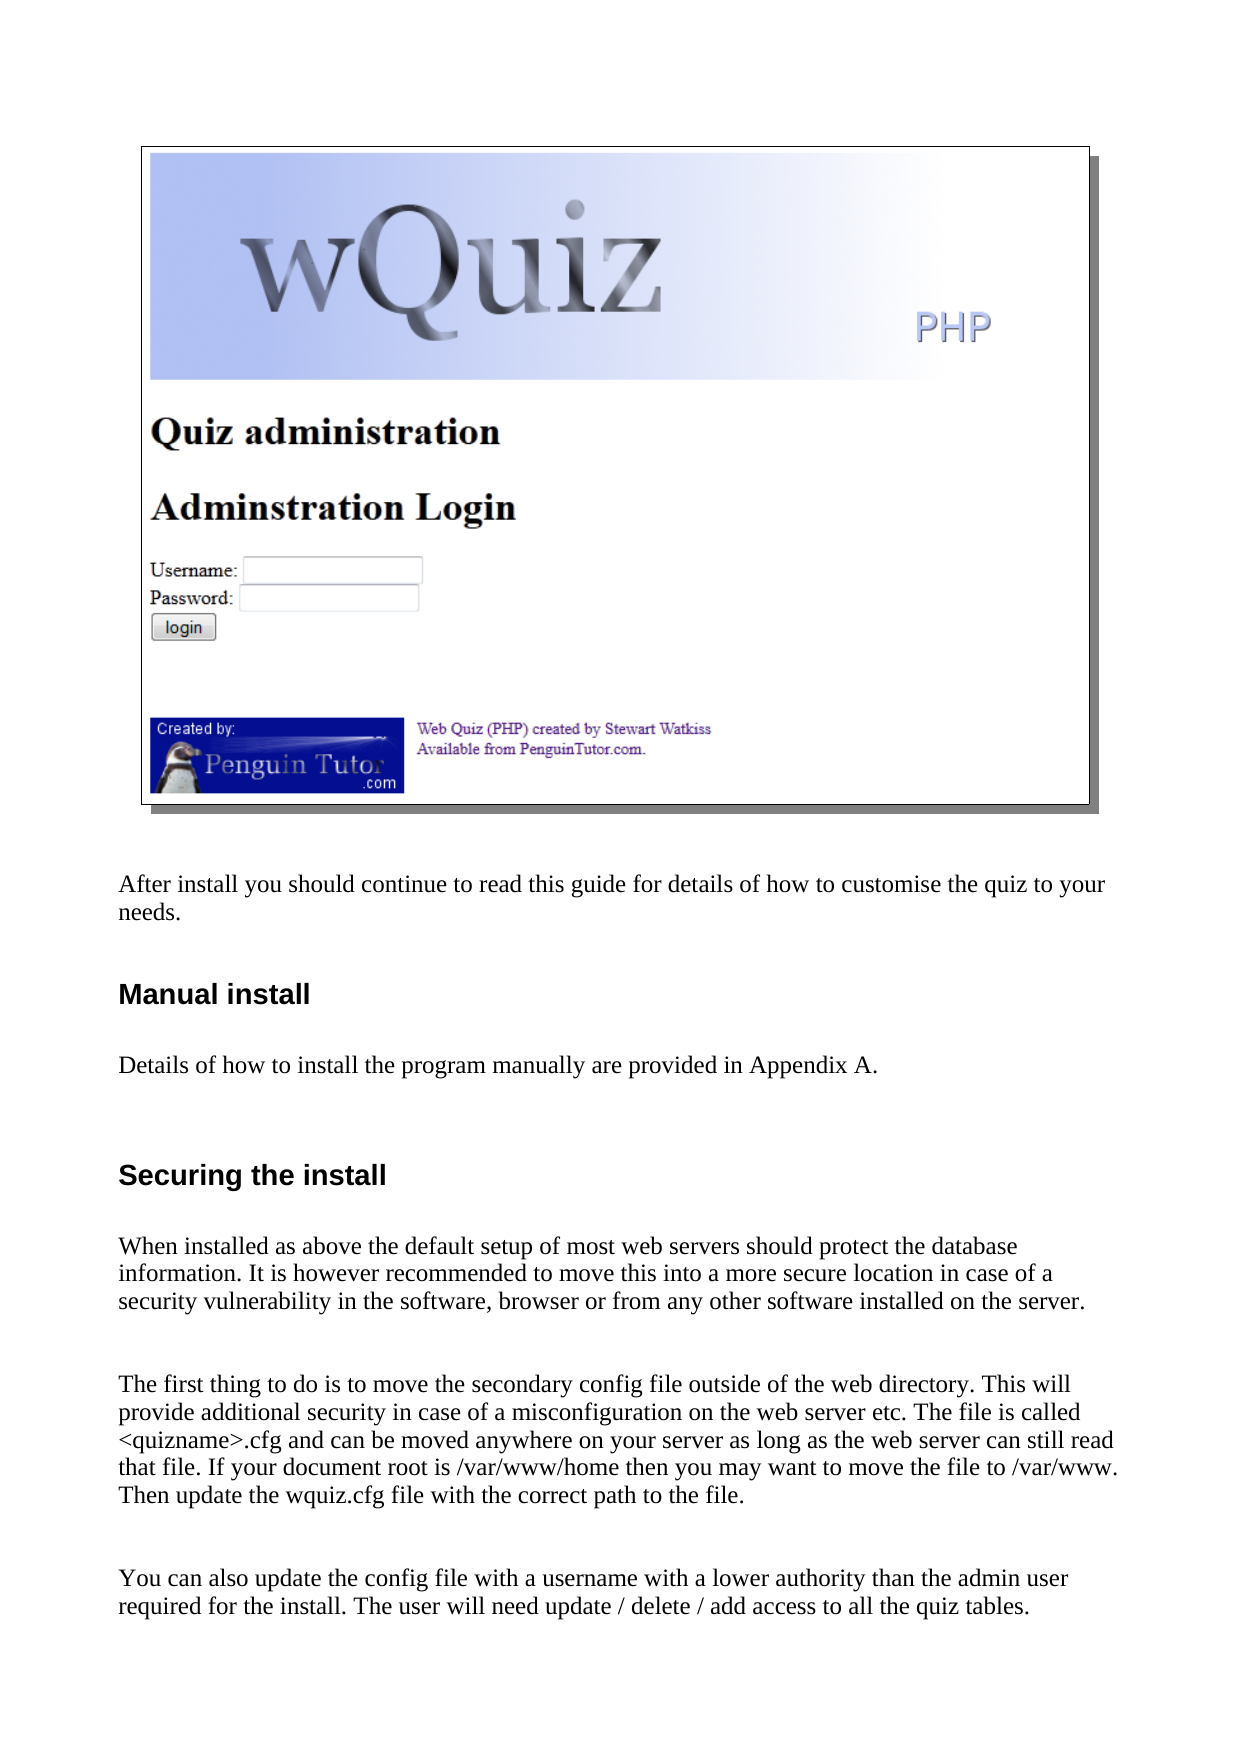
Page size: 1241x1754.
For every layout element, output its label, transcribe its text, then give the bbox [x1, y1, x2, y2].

text You can also update the config file with a username with a lower authority than the admin user required for the install. The user will need update / delete / add access to all the quiz tables. [118, 1564, 1122, 1620]
picture [144, 148, 1086, 801]
text When installed as above the default setup of most web servers should protect the database information. It is however recommended to move this into a more secure location in case of a security vulnerability in the software, browser or from any other software installed on the server. [118, 1232, 1122, 1315]
subtitle Manual install [118, 978, 1122, 1011]
subtitle Securing the install [118, 1159, 1122, 1192]
text Details of how to install the program manually are provided in Appendix A. [118, 1051, 1122, 1079]
text Then update the wquiz.cfg file with the correct path to the file. [118, 1481, 1122, 1509]
text The first thing to do is to move the secondary config file outside of the web directory. This will provide additional security in case of a misconfiguration on the web server etc. The file is called <quizname>.cfg and can be moved anywhere on your server as long as the web server can still read that file. If your document root is /var/www/home then you may want to move the file to /var/www. [118, 1370, 1122, 1481]
text After install you should continue to read this guide for details of how to customise the quiz to your needs. [118, 870, 1122, 925]
